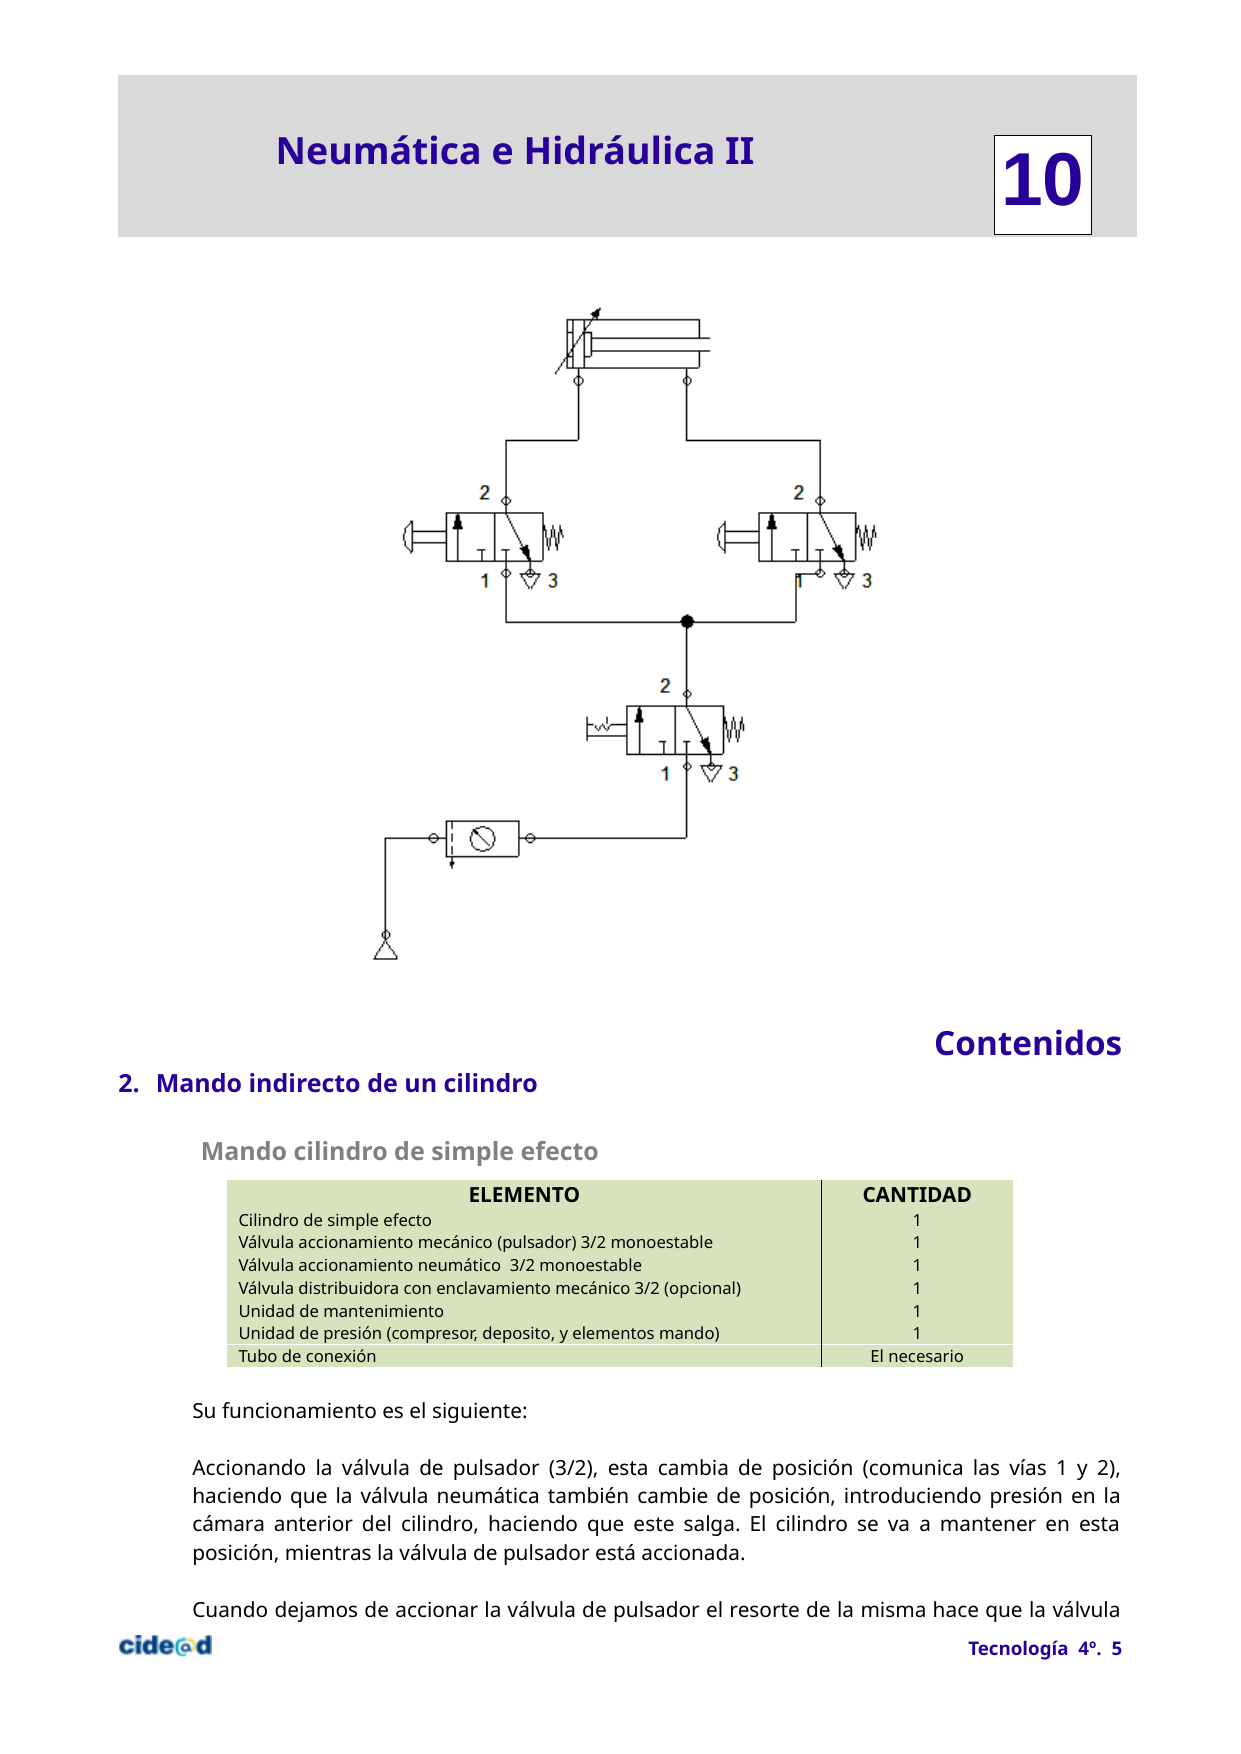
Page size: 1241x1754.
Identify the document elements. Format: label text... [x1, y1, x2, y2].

text Su funcionamiento es el siguiente: [156, 1396, 1122, 1424]
list Mando indirecto de un cilindro [118, 1065, 1122, 1099]
table_cell Unidad de presión (compresor, deposito, y elementos mando) [227, 1322, 821, 1344]
text Contenidos [118, 1020, 1122, 1065]
table_cell 1 [822, 1231, 1013, 1254]
table_header CANTIDAD [822, 1180, 1013, 1208]
picture [118, 1635, 212, 1658]
table_cell Tubo de conexión [227, 1345, 821, 1367]
table_cell Válvula accionamiento mecánico (pulsador) 3/2 monoestable [227, 1231, 821, 1254]
table_cell 1 [822, 1208, 1013, 1231]
table_header ELEMENTO [227, 1180, 821, 1208]
picture [345, 288, 895, 967]
table_cell 1 [822, 1276, 1013, 1299]
table_cell 1 [822, 1322, 1013, 1344]
table_cell Unidad de mantenimiento [227, 1299, 821, 1322]
text Accionando la válvula de pulsador (3/2), esta cambia de posición (comunica las vías 1 y 2), haciendo que la válvula neumática también cambie de posición, introduciendo presión en la cámara anterior del cilindro, haciendo que este salga. El cilindro se va a mantener en esta posición, mientras la válvula de pulsador está accionada. [192, 1453, 1122, 1566]
table_cell 1 [822, 1299, 1013, 1322]
table_cell Cilindro de simple efecto [227, 1208, 821, 1231]
table_cell Válvula distribuidora con enclavamiento mecánico 3/2 (opcional) [227, 1276, 821, 1299]
table_cell Válvula accionamiento neumático 3/2 monoestable [227, 1254, 821, 1276]
table_cell El necesario [822, 1345, 1013, 1367]
text Cuando dejamos de accionar la válvula de pulsador el resorte de la misma hace que la válvula [192, 1595, 1122, 1623]
list Mando cilindro de simple efecto [156, 1133, 1122, 1167]
table_cell 1 [822, 1254, 1013, 1276]
